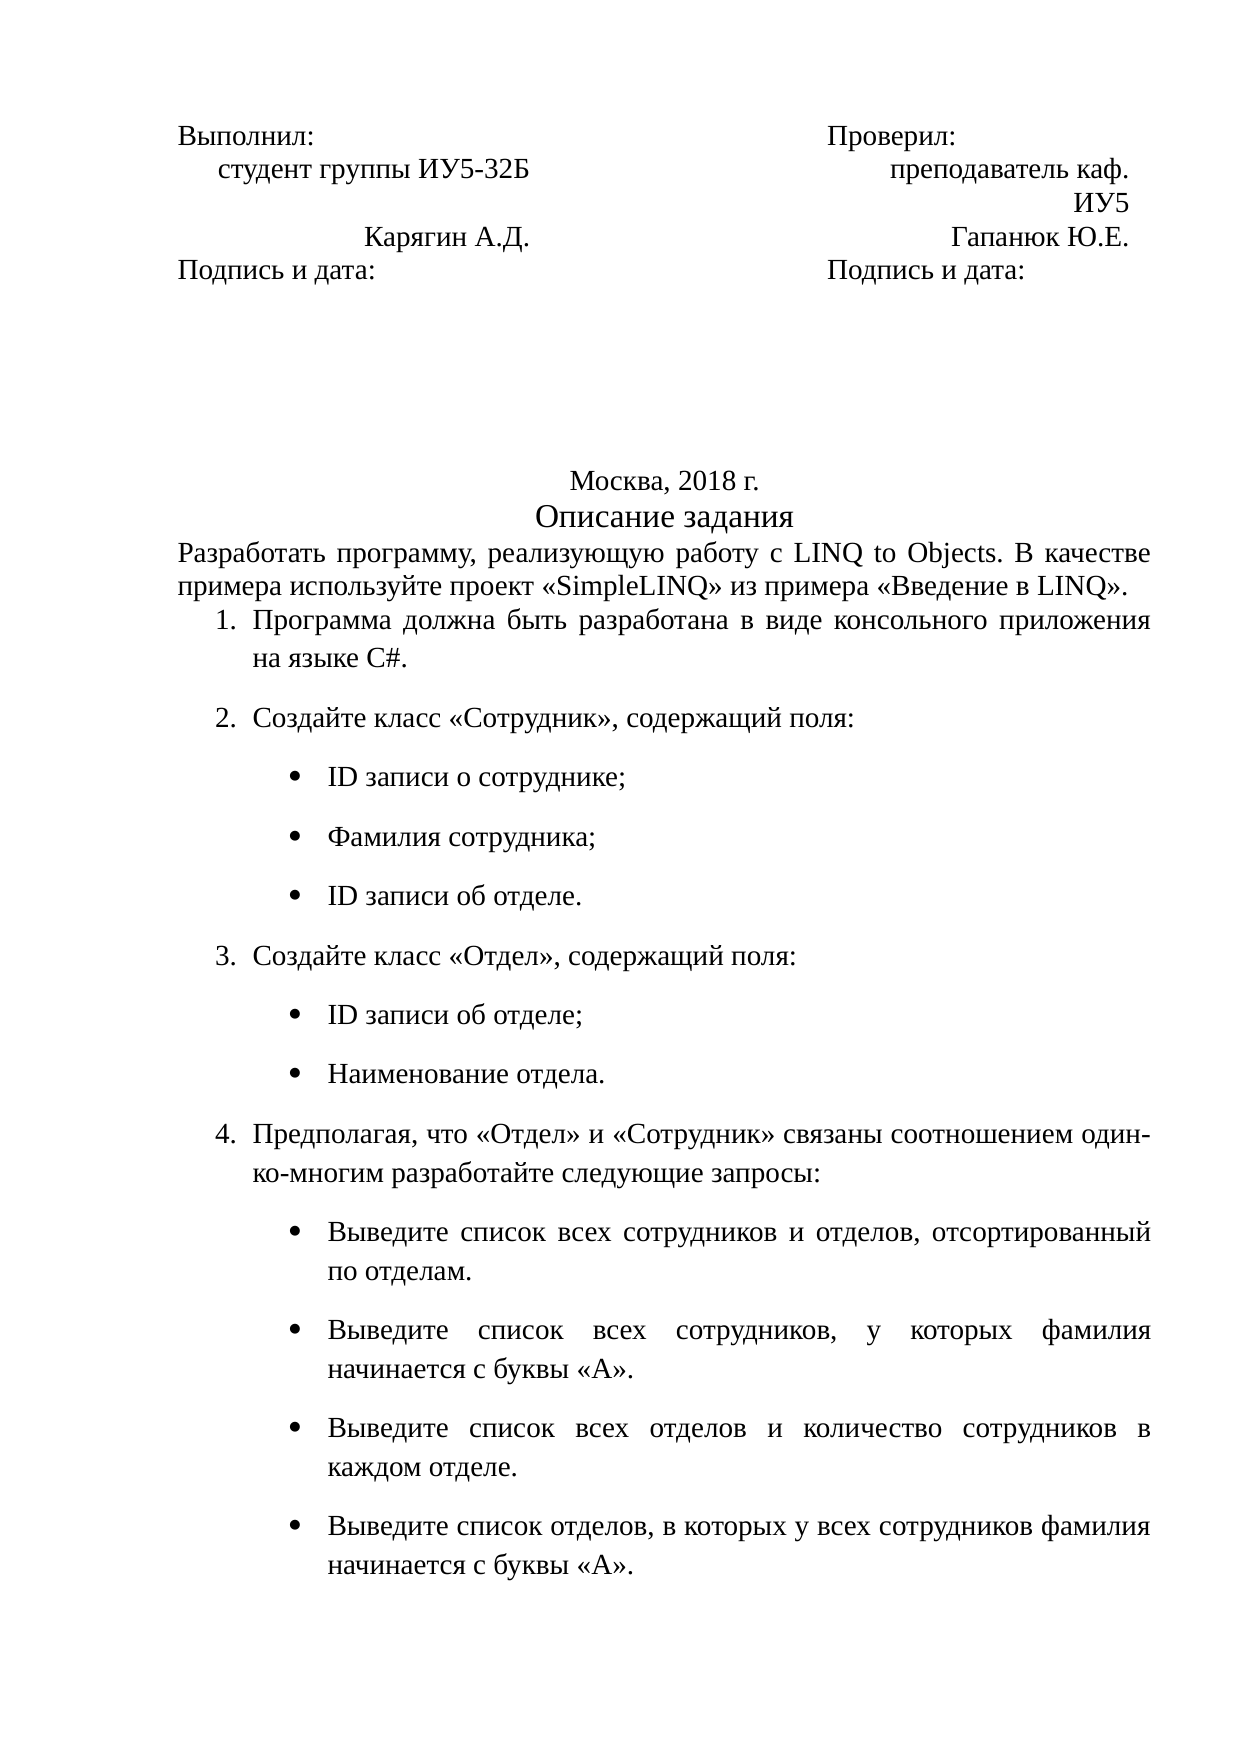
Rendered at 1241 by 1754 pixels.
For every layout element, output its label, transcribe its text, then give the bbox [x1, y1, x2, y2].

table_header [541, 118, 816, 152]
table_cell студент группы ИУ5-32Б [166, 152, 541, 219]
table_cell [541, 152, 816, 219]
list Выведите список всех отделов и количество сотрудников в каждом отделе. [290, 1410, 1152, 1482]
text Описание задания [177, 497, 1152, 535]
text Москва, 2018 г. [177, 463, 1152, 497]
list ID записи об отделе. [290, 878, 1152, 912]
table_cell преподаватель каф. ИУ5 [816, 152, 1140, 219]
table_header Проверил: [816, 118, 1140, 152]
table_header Выполнил: [166, 118, 541, 152]
list Предполагая, что «Отдел» и «Сотрудник» связаны соотношением один-ко-многим разработайте следующие запросы: [215, 1116, 1152, 1188]
table_cell [541, 252, 816, 319]
list ID записи о сотруднике; [290, 759, 1152, 793]
list Создайте класс «Отдел», содержащий поля: [215, 938, 1152, 971]
table_cell Гапанюк Ю.Е. [816, 219, 1140, 252]
list Выведите список всех сотрудников и отделов, отсортированный по отделам. [290, 1214, 1152, 1286]
text Разработать программу, реализующую работу с LINQ to Objects. В качестве примера используйте проект «SimpleLINQ» из примера «Введение в LINQ». [177, 535, 1152, 602]
list Выведите список отделов, в которых у всех сотрудников фамилия начинается с буквы «А». [290, 1508, 1152, 1580]
list Фамилия сотрудника; [290, 819, 1152, 852]
list Наименование отдела. [290, 1057, 1152, 1090]
table_cell Карягин А.Д. [166, 219, 541, 252]
list Программа должна быть разработана в виде консольного приложения на языке C#. [215, 602, 1152, 674]
table_cell [541, 219, 816, 252]
list Создайте класс «Сотрудник», содержащий поля: [215, 700, 1152, 733]
table_cell Подпись и дата: [166, 252, 541, 319]
table_cell Подпись и дата: [816, 252, 1140, 319]
list Выведите список всех сотрудников, у которых фамилия начинается с буквы «А». [290, 1312, 1152, 1384]
list ID записи об отделе; [290, 997, 1152, 1031]
